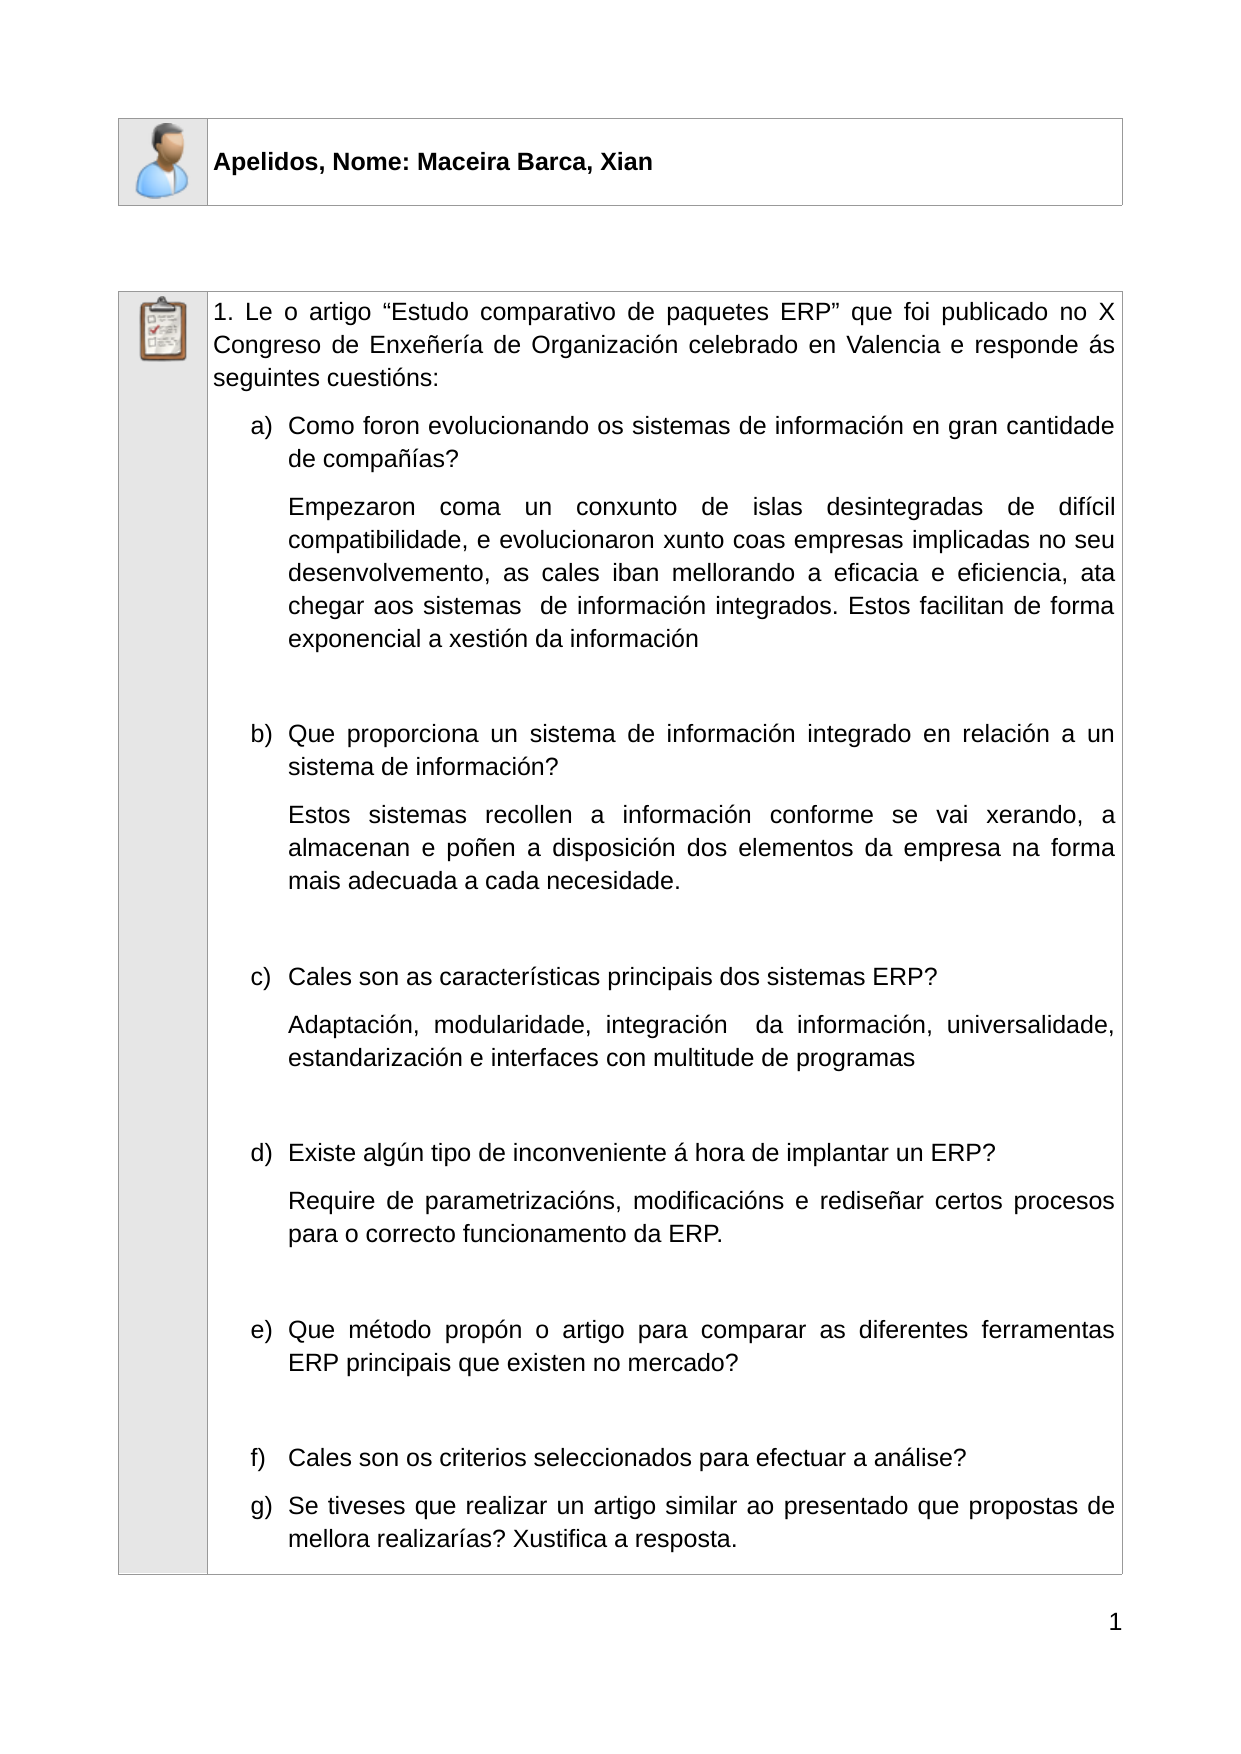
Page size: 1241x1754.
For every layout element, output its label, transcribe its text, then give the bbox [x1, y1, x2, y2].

picture [130, 296, 195, 362]
table_header [119, 119, 207, 205]
table_header [119, 292, 207, 1573]
picture [125, 123, 201, 199]
table_header Apelidos, Nome: Maceira Barca, Xian [208, 119, 1122, 205]
table_header 1. Le o artigo “Estudo comparativo de paquetes ERP” que foi publicado no X Congreso de Enxeñería de Organización celebrado en Valencia e responde ás seguintes cuestións: Como foron evolucionando os sistemas de información en gran cantidade de compañías? Empezaron coma un conxunto de islas desintegradas de difícil compatibilidade, e evolucionaron xunto coas empresas implicadas no seu desenvolvemento, as cales iban mellorando a eficacia e eficiencia, ata chegar aos sistemas de información integrados. Estos facilitan de forma exponencial a xestión da información Que proporciona un sistema de información integrado en relación a un sistema de información? Estos sistemas recollen a información conforme se vai xerando, a almacenan e poñen a disposición dos elementos da empresa na forma mais adecuada a cada necesidade. Cales son as características principais dos sistemas ERP? Adaptación, modularidade, integración da información, universalidade, estandarización e interfaces con multitude de programas Existe algún tipo de inconveniente á hora de implantar un ERP? Require de parametrizacións, modificacións e rediseñar certos procesos para o correcto funcionamento da ERP. Que método propón o artigo para comparar as diferentes ferramentas ERP principais que existen no mercado? Cales son os criterios seleccionados para efectuar a análise? Se tiveses que realizar un artigo similar ao presentado que propostas de mellora realizarías? Xustifica a resposta. [208, 292, 1122, 1573]
